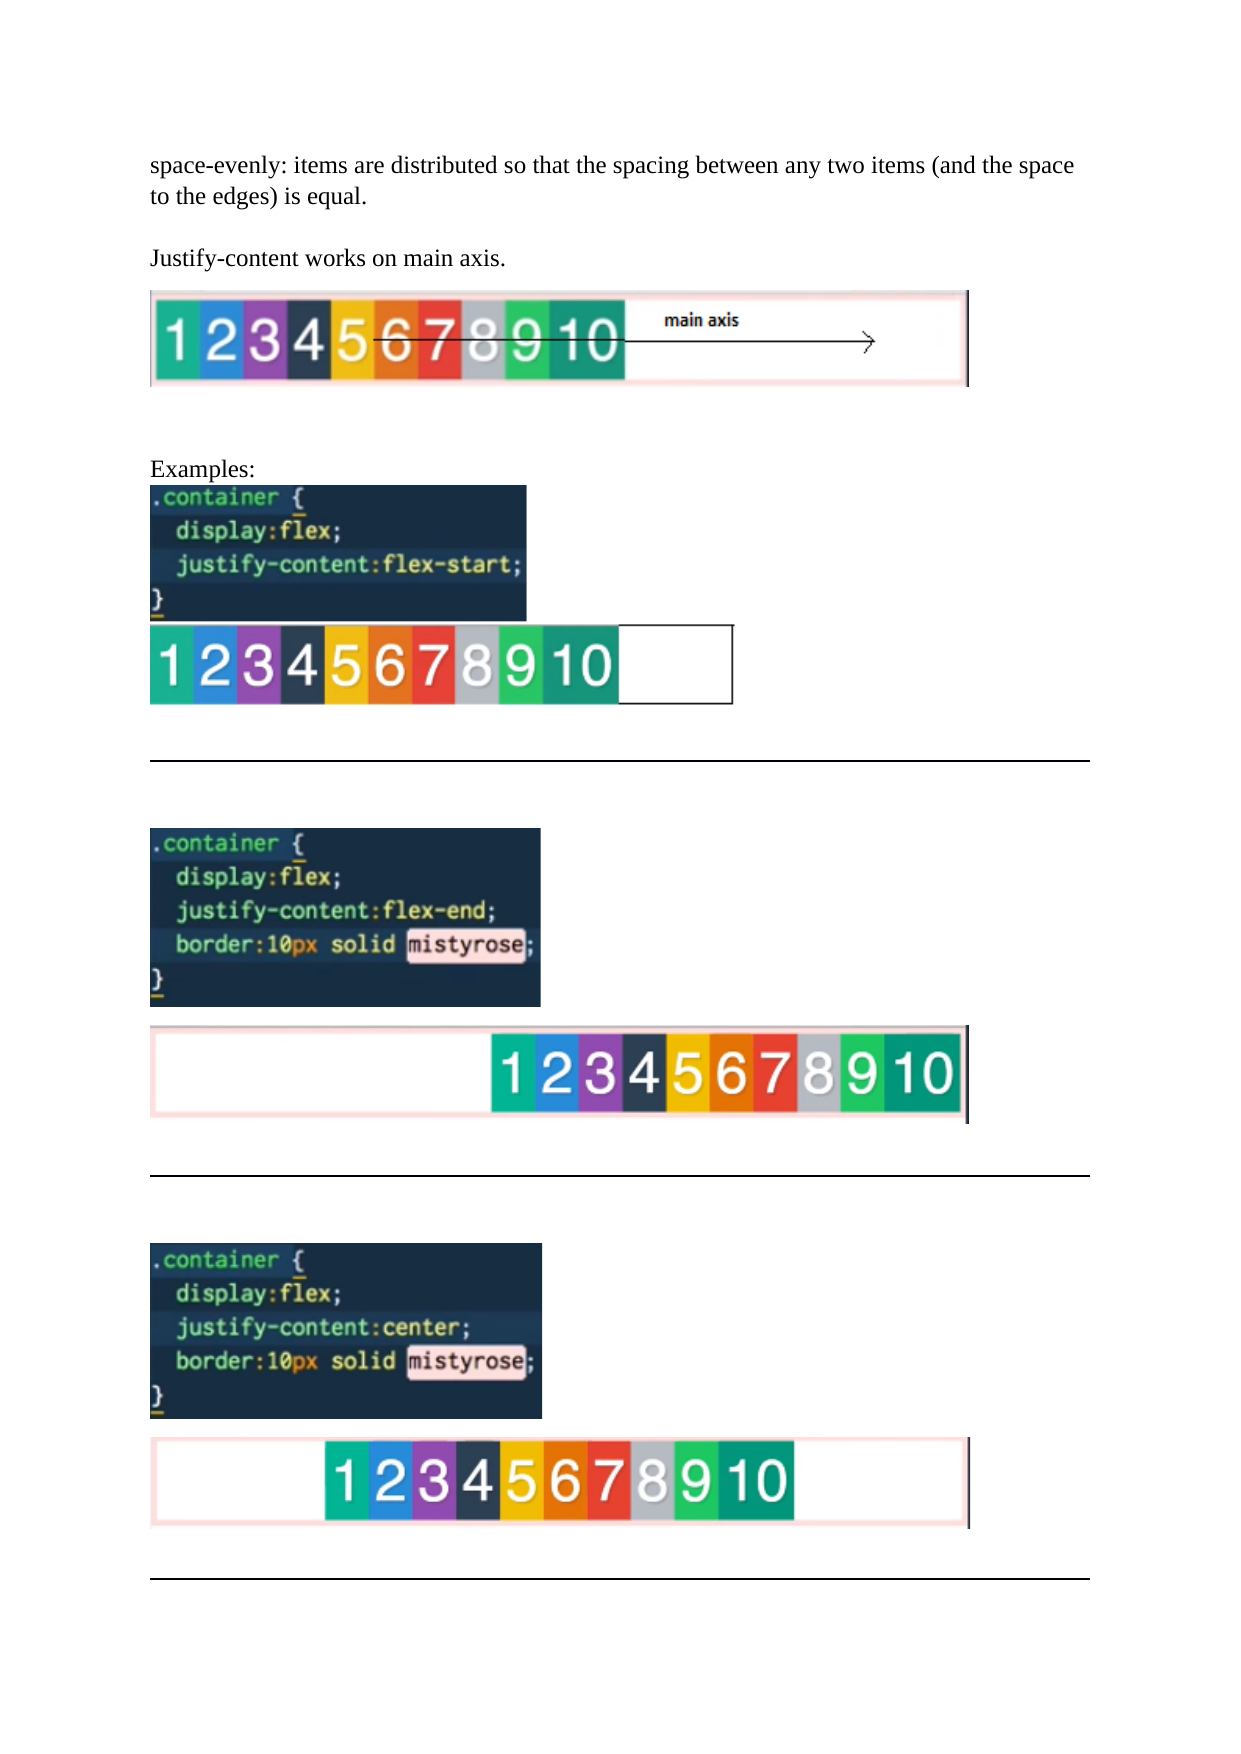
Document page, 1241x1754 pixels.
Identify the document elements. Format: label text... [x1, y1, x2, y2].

picture [150, 1243, 543, 1419]
picture [150, 1437, 971, 1529]
text Justify-content works on main axis. [150, 243, 1090, 272]
picture [150, 828, 541, 1007]
text space-evenly: items are distributed so that the spacing between any two items (and the space to the edges) is equal. [150, 150, 1090, 210]
picture [150, 485, 738, 711]
picture [150, 290, 969, 387]
picture [150, 1025, 969, 1124]
text Examples: [150, 454, 1090, 483]
